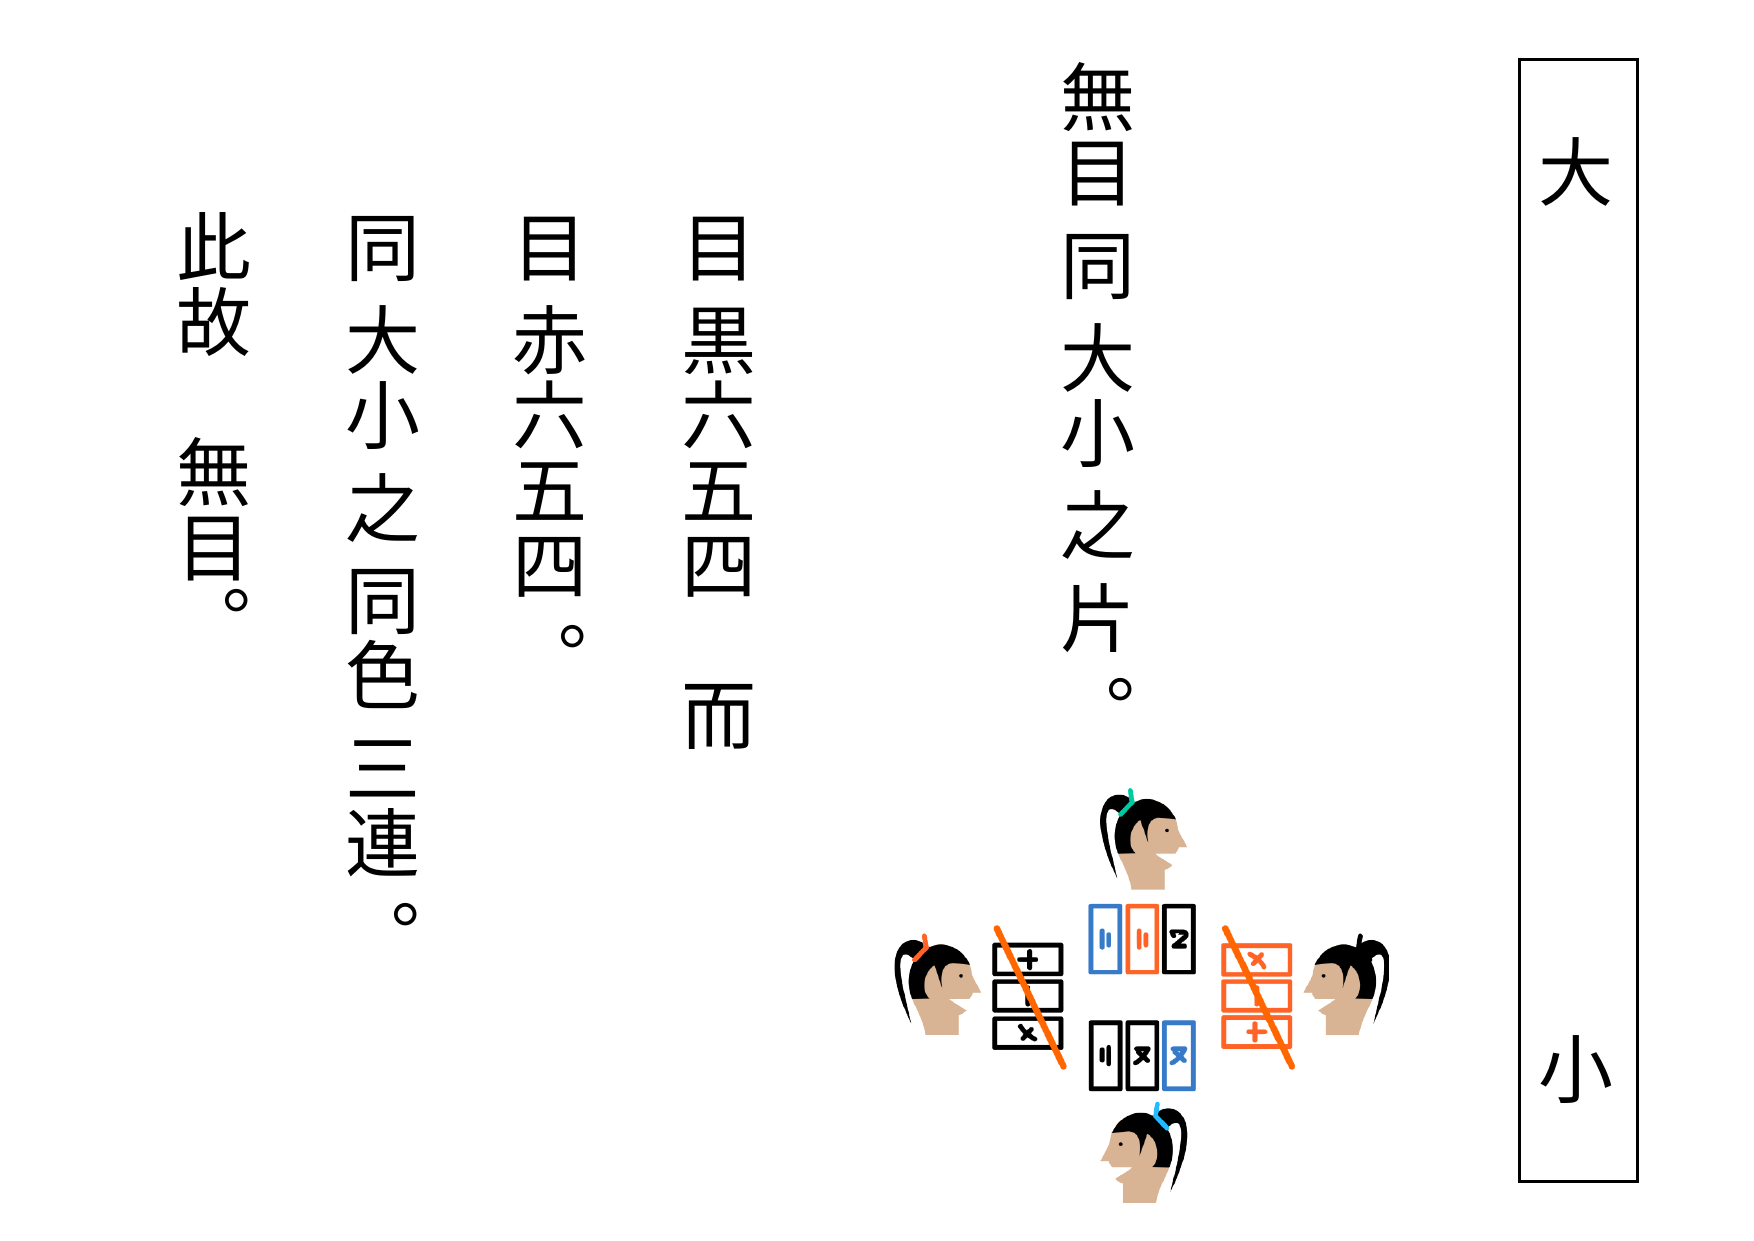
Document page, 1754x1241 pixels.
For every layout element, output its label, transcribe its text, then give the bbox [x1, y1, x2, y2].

picture [894, 788, 1389, 1203]
text 同 大小 之 同色 三連 。 [328, 59, 437, 1181]
table_cell 大 [1521, 61, 1636, 283]
table_cell [1521, 284, 1636, 508]
text 無目 同 大小 之 片 。 [1043, 59, 1152, 788]
table_cell 小 [1521, 957, 1636, 1180]
text 目 黒六五四 而 [664, 59, 773, 1181]
table_cell [1521, 508, 1636, 732]
table_cell [1521, 732, 1636, 957]
text 此故 無目。 [160, 59, 269, 1181]
text 目 赤六五四 。 [496, 59, 605, 1181]
